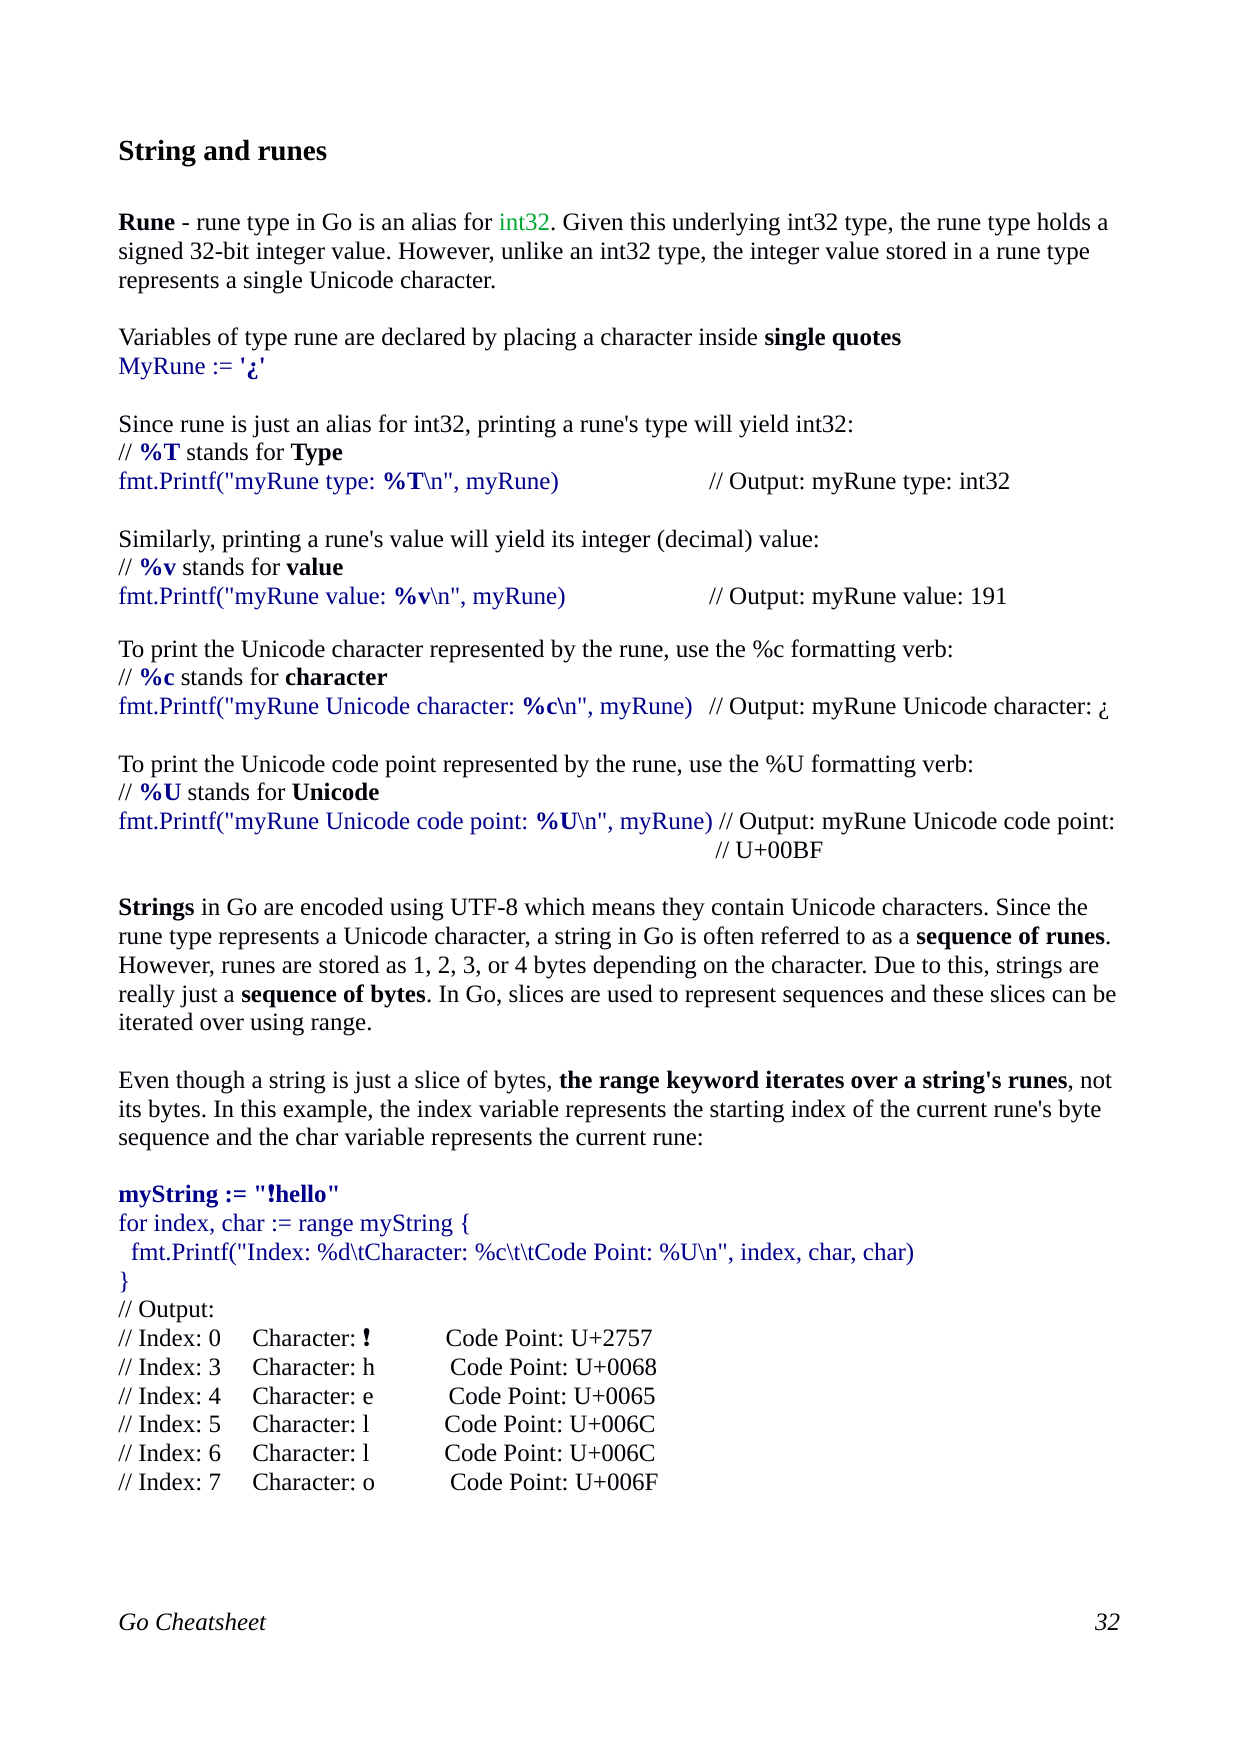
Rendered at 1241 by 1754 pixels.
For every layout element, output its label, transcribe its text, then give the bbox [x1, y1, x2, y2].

text To print the Unicode character represented by the rune, use the %c formatting verb: [118, 634, 1122, 662]
text Since rune is just an alias for int32, printing a rune's type will yield int32: [118, 409, 1122, 437]
text // %U stands for Unicode [118, 777, 1122, 806]
text fmt.Printf("myRune type: %T\n", myRune) // Output: myRune type: int32 [118, 466, 1122, 495]
text // Index: 3 Character: h Code Point: U+0068 [118, 1352, 1122, 1381]
text // %c stands for character [118, 662, 1122, 691]
text // %v stands for value [118, 552, 1122, 581]
text // %T stands for Type [118, 437, 1122, 466]
text Variables of type rune are declared by placing a character inside single quotes [118, 322, 1122, 351]
subtitle String and runes [118, 133, 1122, 166]
text // Index: 7 Character: o Code Point: U+006F [118, 1467, 1122, 1496]
text fmt.Printf("myRune Unicode code point: %U\n", myRune) // Output: myRune Unicode code point: // U+00BF [118, 806, 1122, 864]
text To print the Unicode code point represented by the rune, use the %U formatting verb: [118, 749, 1122, 777]
text // Output: [118, 1294, 1122, 1323]
text Rune - rune type in Go is an alias for int32. Given this underlying int32 type, the rune type holds a signed 32-bit integer value. However, unlike an int32 type, the integer value stored in a rune type represents a single Unicode character. [118, 207, 1122, 294]
text Strings in Go are encoded using UTF-8 which means they contain Unicode characters. Since the rune type represents a Unicode character, a string in Go is often referred to as a sequence of runes. However, runes are stored as 1, 2, 3, or 4 bytes depending on the character. Due to this, strings are really just a sequence of bytes. In Go, slices are used to represent sequences and these slices can be iterated over using range. [118, 892, 1122, 1036]
text // Index: 0 Character: ❗ Code Point: U+2757 [118, 1323, 1122, 1352]
text // Index: 6 Character: l Code Point: U+006C [118, 1438, 1122, 1467]
text fmt.Printf("myRune value: %v\n", myRune) // Output: myRune value: 191 [118, 581, 1122, 610]
text Even though a string is just a slice of bytes, the range keyword iterates over a string's runes, not its bytes. In this example, the index variable represents the starting index of the current rune's byte sequence and the char variable represents the current rune: [118, 1065, 1122, 1151]
text MyRune := '¿' [118, 351, 1122, 380]
text for index, char := range myString { [118, 1208, 1122, 1237]
text myString := "❗hello" [118, 1179, 1122, 1208]
text fmt.Printf("myRune Unicode character: %c\n", myRune) // Output: myRune Unicode character: ¿ [118, 691, 1122, 720]
text } [118, 1266, 1122, 1294]
text // Index: 4 Character: e Code Point: U+0065 [118, 1381, 1122, 1409]
text // Index: 5 Character: l Code Point: U+006C [118, 1409, 1122, 1438]
text fmt.Printf("Index: %d\tCharacter: %c\t\tCode Point: %U\n", index, char, char) [118, 1237, 1122, 1266]
text Similarly, printing a rune's value will yield its integer (decimal) value: [118, 524, 1122, 552]
